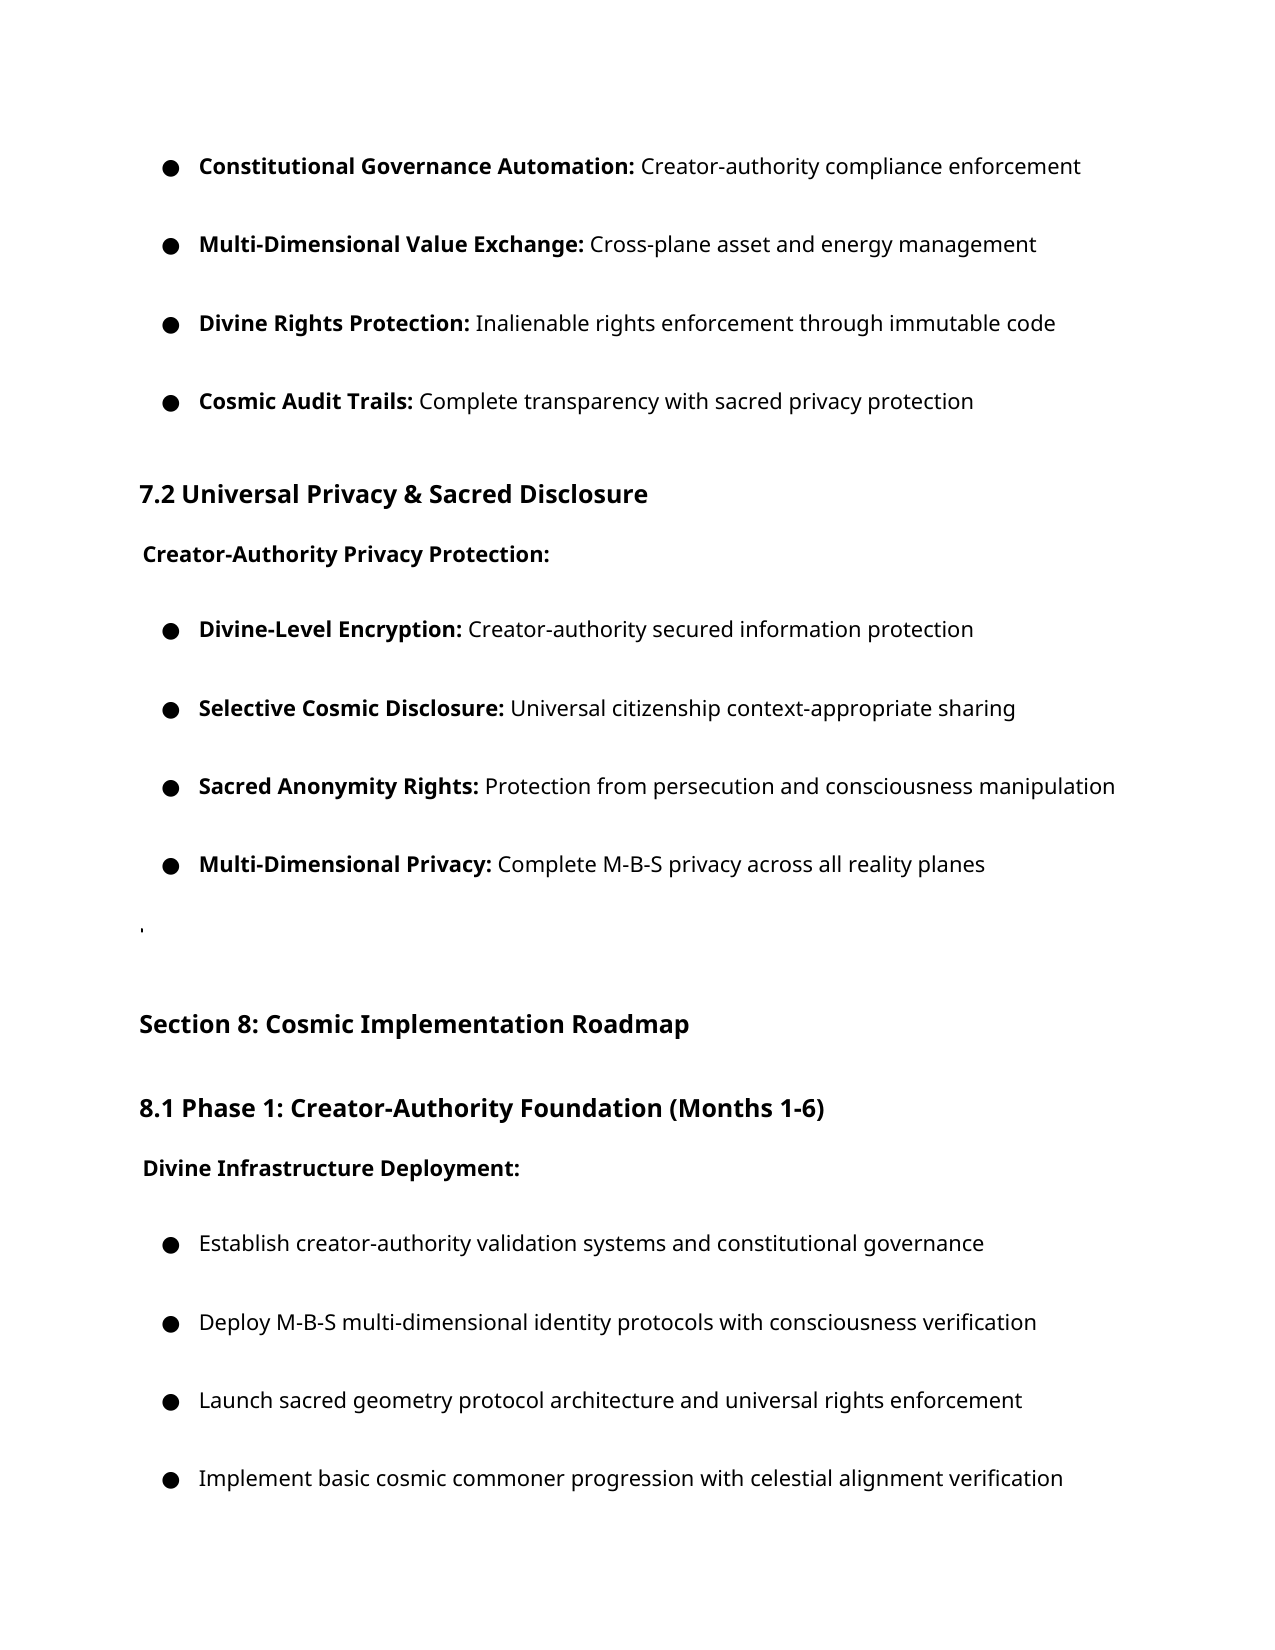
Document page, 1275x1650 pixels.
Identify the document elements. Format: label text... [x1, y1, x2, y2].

text Section 8: Cosmic Implementation Roadmap [139, 1007, 1133, 1041]
list Implement basic cosmic commoner progression with celestial alignment verification [161, 1454, 1133, 1499]
text Divine Infrastructure Deployment: [142, 1153, 1133, 1182]
list Selective Cosmic Disclosure: Universal citizenship context-appropriate sharing [161, 684, 1133, 729]
list Sacred Anonymity Rights: Protection from persecution and consciousness manipulation [161, 762, 1133, 807]
list Constitutional Governance Automation: Creator-authority compliance enforcement [161, 142, 1133, 187]
list Divine-Level Encryption: Creator-authority secured information protection [161, 606, 1133, 650]
text 7.2 Universal Privacy & Sacred Disclosure [139, 477, 1133, 511]
list Multi-Dimensional Privacy: Complete M-B-S privacy across all reality planes [161, 840, 1133, 885]
list Divine Rights Protection: Inalienable rights enforcement through immutable code [161, 299, 1133, 343]
list Launch sacred geometry protocol architecture and universal rights enforcement [161, 1376, 1133, 1421]
text Creator-Authority Privacy Protection: [142, 539, 1133, 569]
list Cosmic Audit Trails: Complete transparency with sacred privacy protection [161, 377, 1133, 422]
list Deploy M-B-S multi-dimensional identity protocols with consciousness verification [161, 1297, 1133, 1342]
text 8.1 Phase 1: Creator-Authority Foundation (Months 1-6) [139, 1091, 1133, 1125]
list Establish creator-authority validation systems and constitutional governance [161, 1219, 1133, 1264]
list Multi-Dimensional Value Exchange: Cross-plane asset and energy management [161, 220, 1133, 265]
